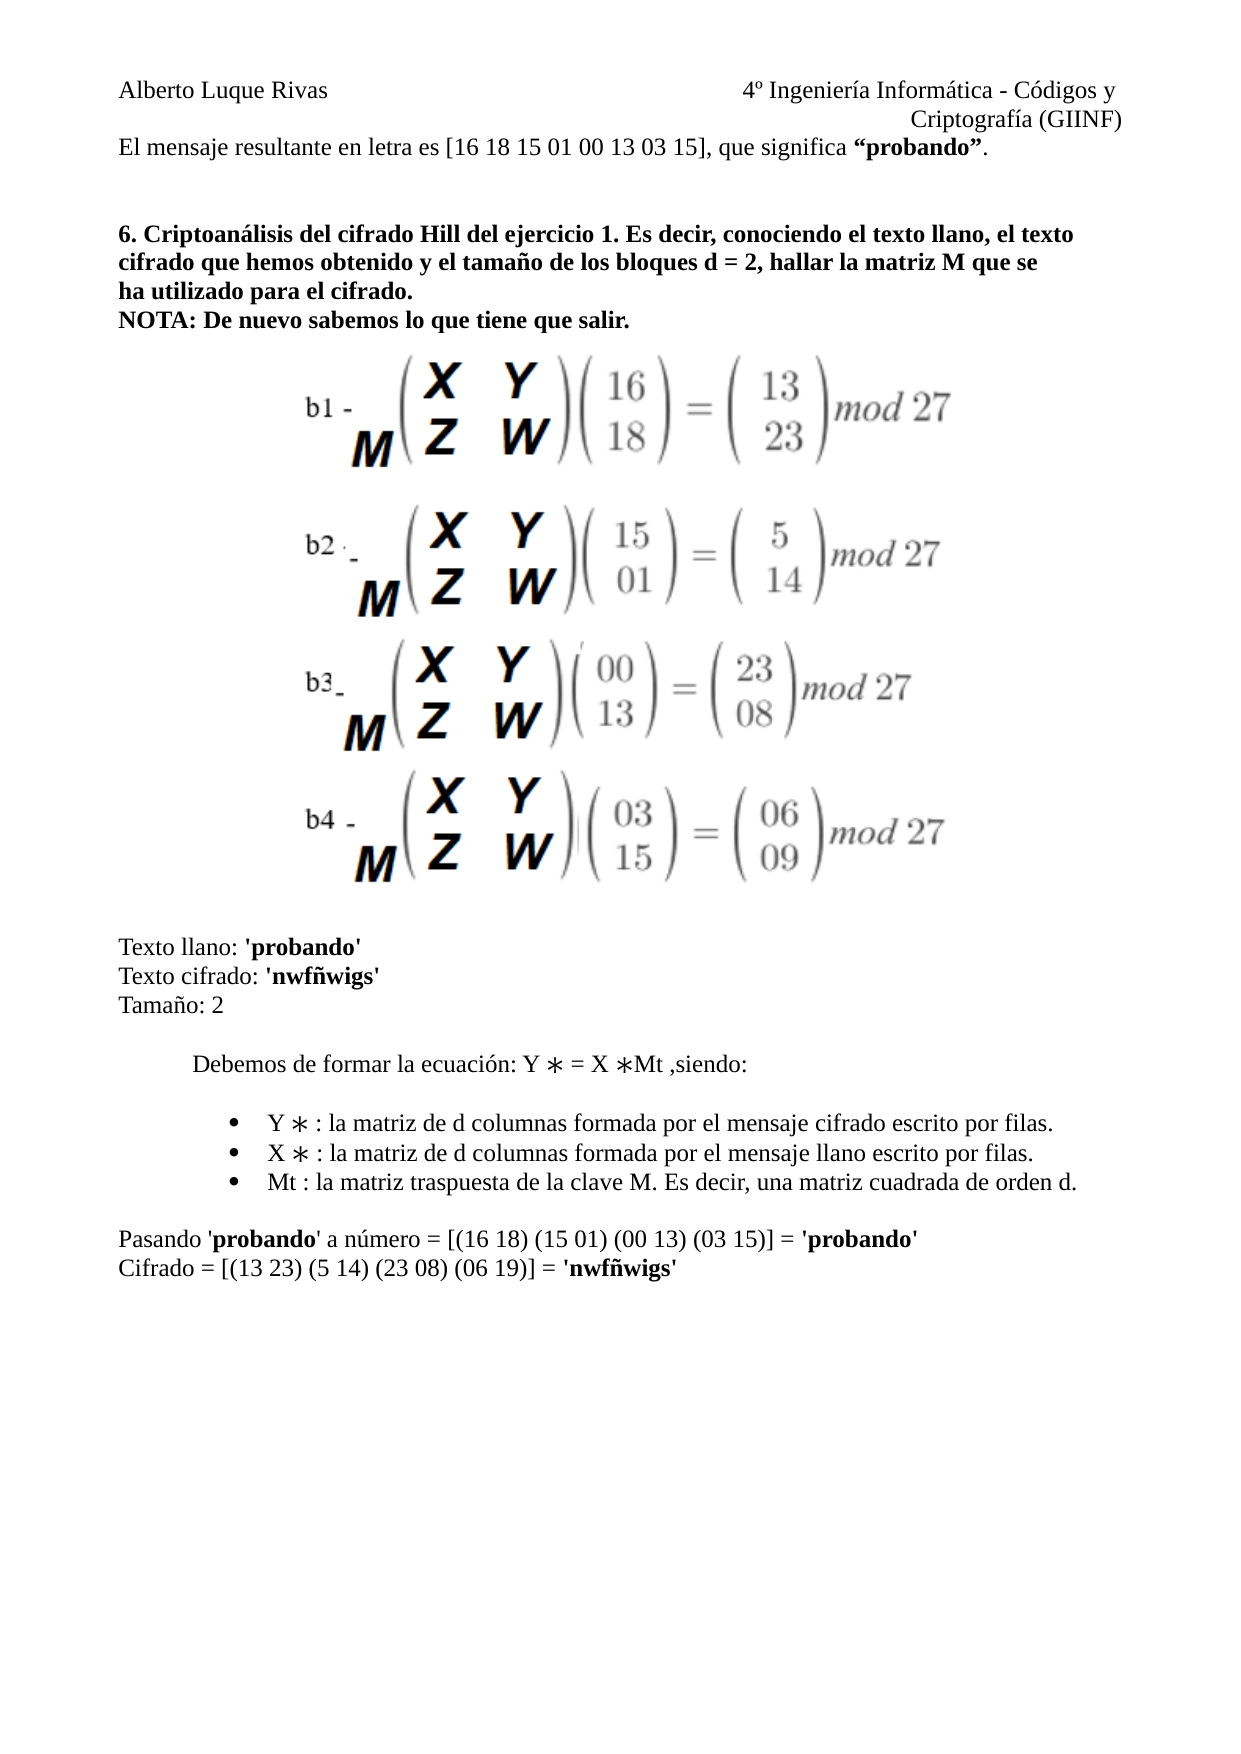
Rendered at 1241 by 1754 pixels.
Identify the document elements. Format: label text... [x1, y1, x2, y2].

text 6. Criptoanálisis del cifrado Hill del ejercicio 1. Es decir, conociendo el texto llano, el texto [118, 219, 1122, 247]
list X ∗ : la matriz de d columnas formada por el mensaje llano escrito por filas. [229, 1137, 1122, 1167]
text Cifrado = [(13 23) (5 14) (23 08) (06 19)] = 'nwfñwigs' [118, 1253, 1122, 1282]
list Mt : la matriz traspuesta de la clave M. Es decir, una matriz cuadrada de orden d. [229, 1167, 1122, 1196]
text Debemos de formar la ecuación: Y ∗ = X ∗Mt ,siendo: [118, 1047, 1122, 1078]
text Texto cifrado: 'nwfñwigs' [118, 961, 1122, 990]
text Pasando 'probando' a número = [(16 18) (15 01) (00 13) (03 15)] = 'probando' [118, 1224, 1122, 1253]
text Tamaño: 2 [118, 990, 1122, 1019]
text Texto llano: 'probando' [118, 932, 1122, 961]
list Y ∗ : la matriz de d columnas formada por el mensaje cifrado escrito por filas. [229, 1106, 1122, 1137]
text ha utilizado para el cifrado. [118, 276, 1122, 305]
text cifrado que hemos obtenido y el tamaño de los bloques d = 2, hallar la matriz M que se [118, 247, 1122, 276]
text El mensaje resultante en letra es [16 18 15 01 00 13 03 15], que significa “probando”. [118, 132, 1122, 161]
text NOTA: De nuevo sabemos lo que tiene que salir. [118, 305, 1122, 334]
